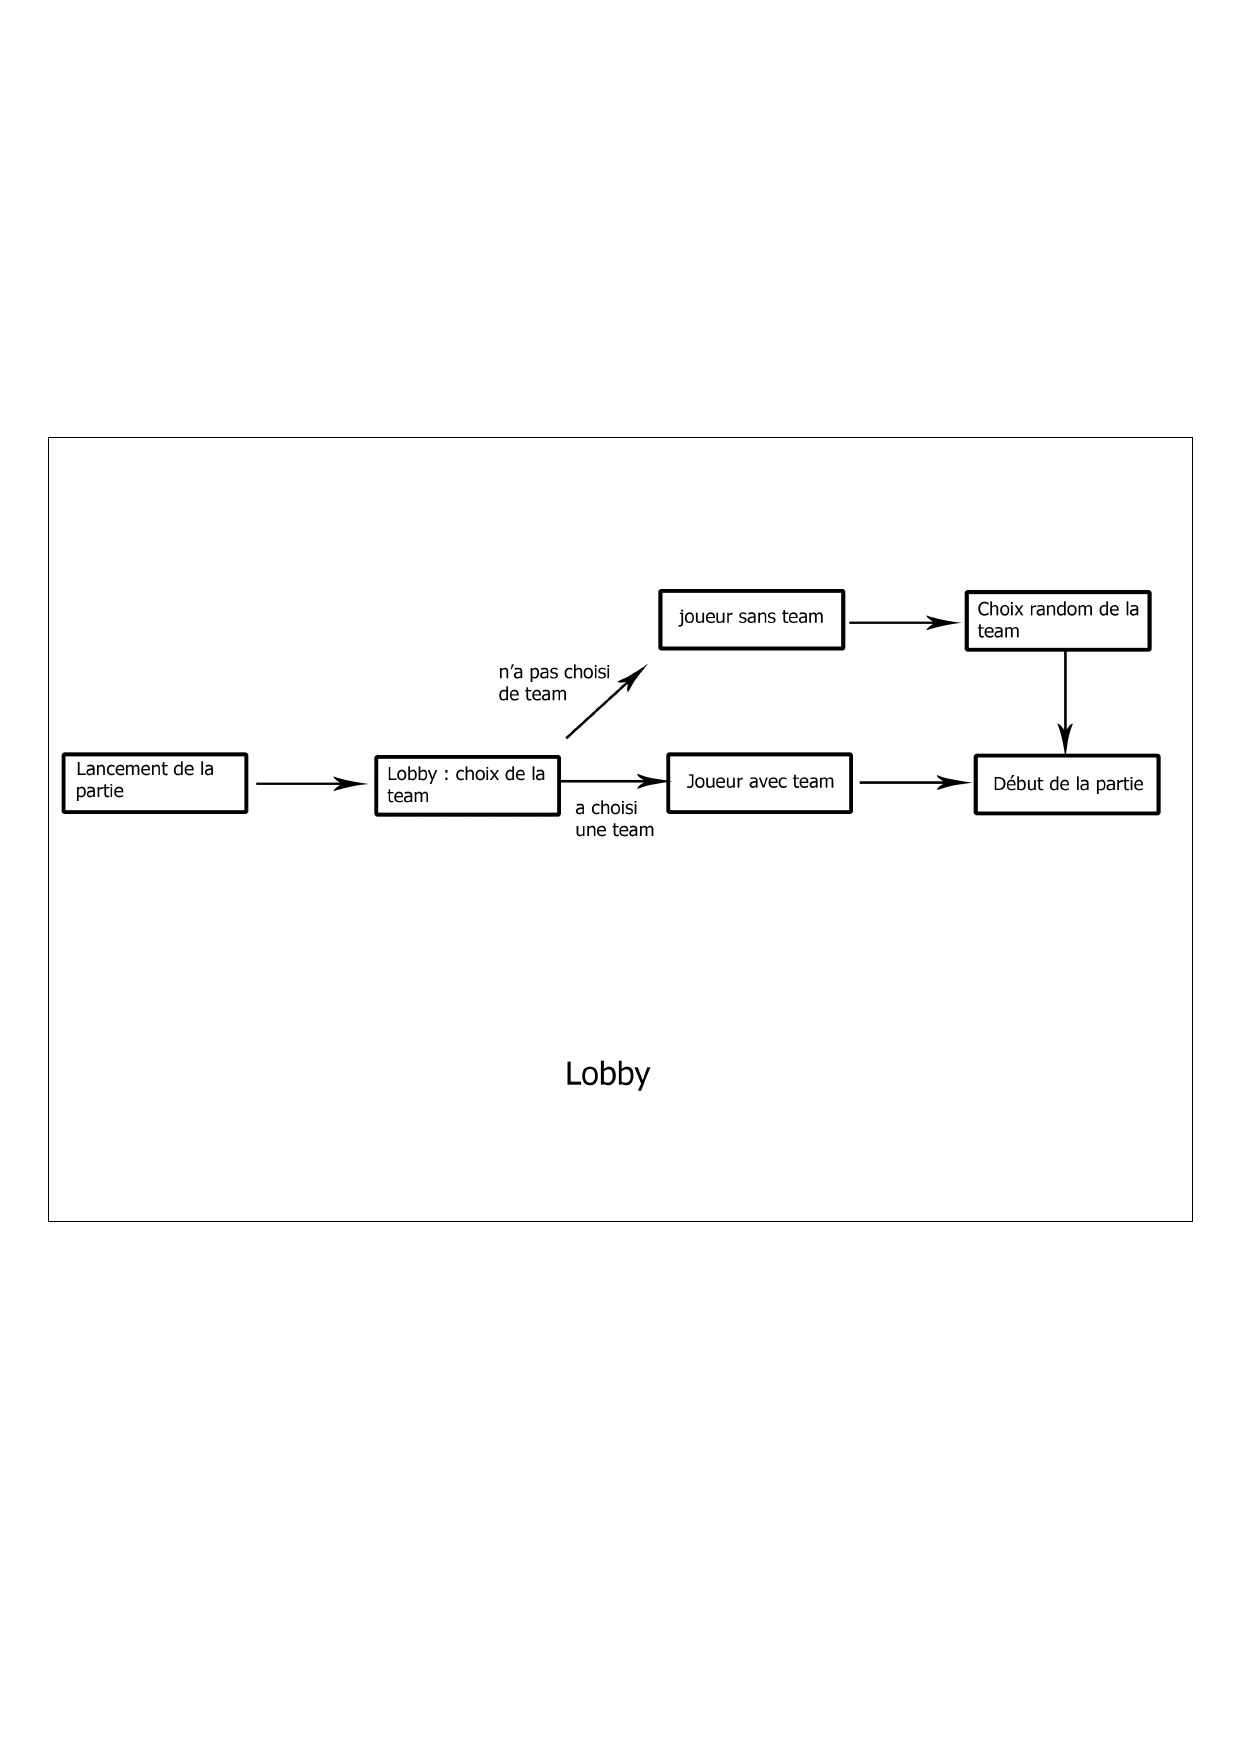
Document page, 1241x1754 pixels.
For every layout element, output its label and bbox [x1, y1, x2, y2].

picture [51, 440, 1189, 1219]
